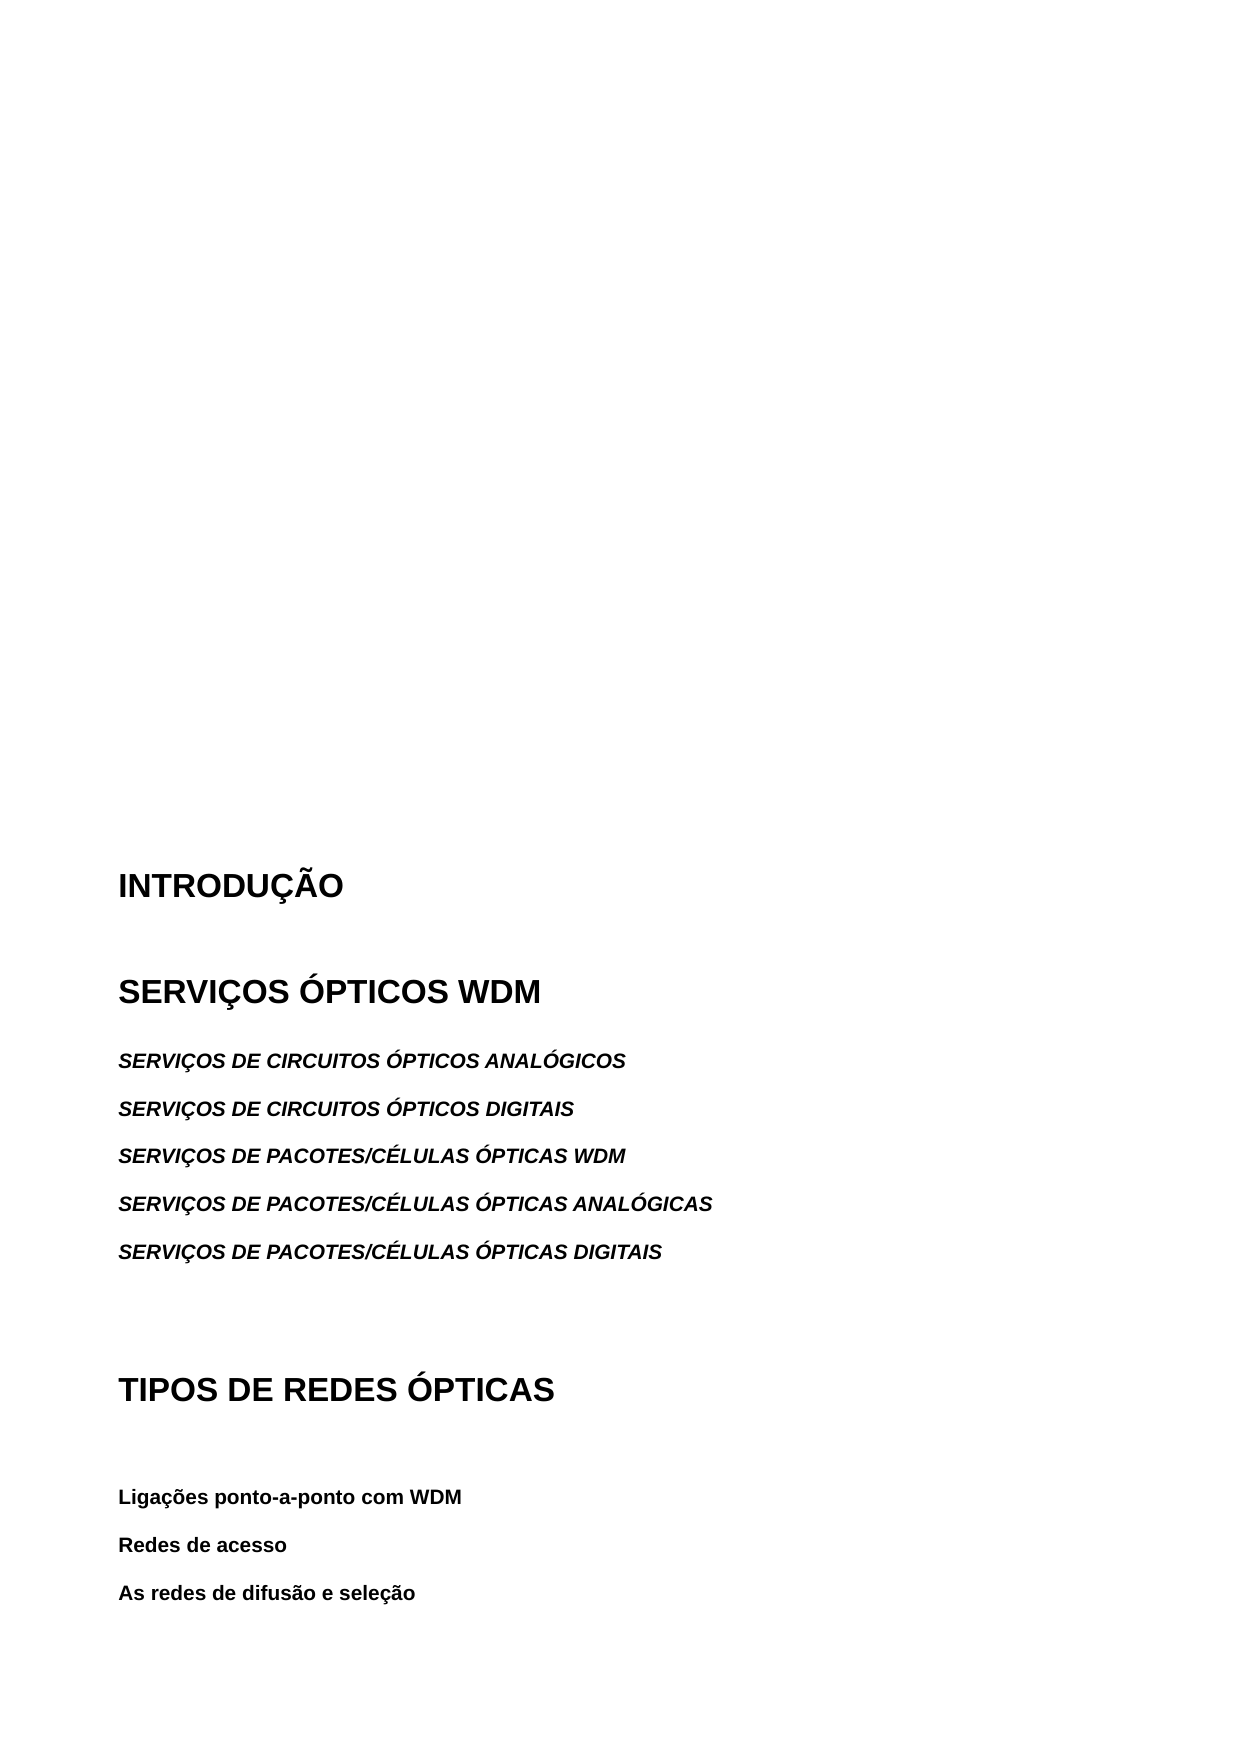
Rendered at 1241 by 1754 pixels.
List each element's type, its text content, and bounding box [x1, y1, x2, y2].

text SERVIÇOS DE CIRCUITOS ÓPTICOS ANALÓGICOS [118, 1048, 1122, 1072]
text As redes de difusão e seleção [118, 1581, 1122, 1605]
text SERVIÇOS DE CIRCUITOS ÓPTICOS DIGITAIS [118, 1096, 1122, 1120]
text INTRODUÇÃO [118, 866, 1122, 904]
text SERVIÇOS ÓPTICOS WDM [118, 972, 1122, 1010]
text SERVIÇOS DE PACOTES/CÉLULAS ÓPTICAS WDM [118, 1144, 1122, 1168]
text TIPOS DE REDES ÓPTICAS [118, 1369, 1122, 1408]
text Ligações ponto-a-ponto com WDM [118, 1485, 1122, 1509]
text SERVIÇOS DE PACOTES/CÉLULAS ÓPTICAS DIGITAIS [118, 1240, 1122, 1264]
text Redes de acesso [118, 1533, 1122, 1557]
text SERVIÇOS DE PACOTES/CÉLULAS ÓPTICAS ANALÓGICAS [118, 1192, 1122, 1216]
